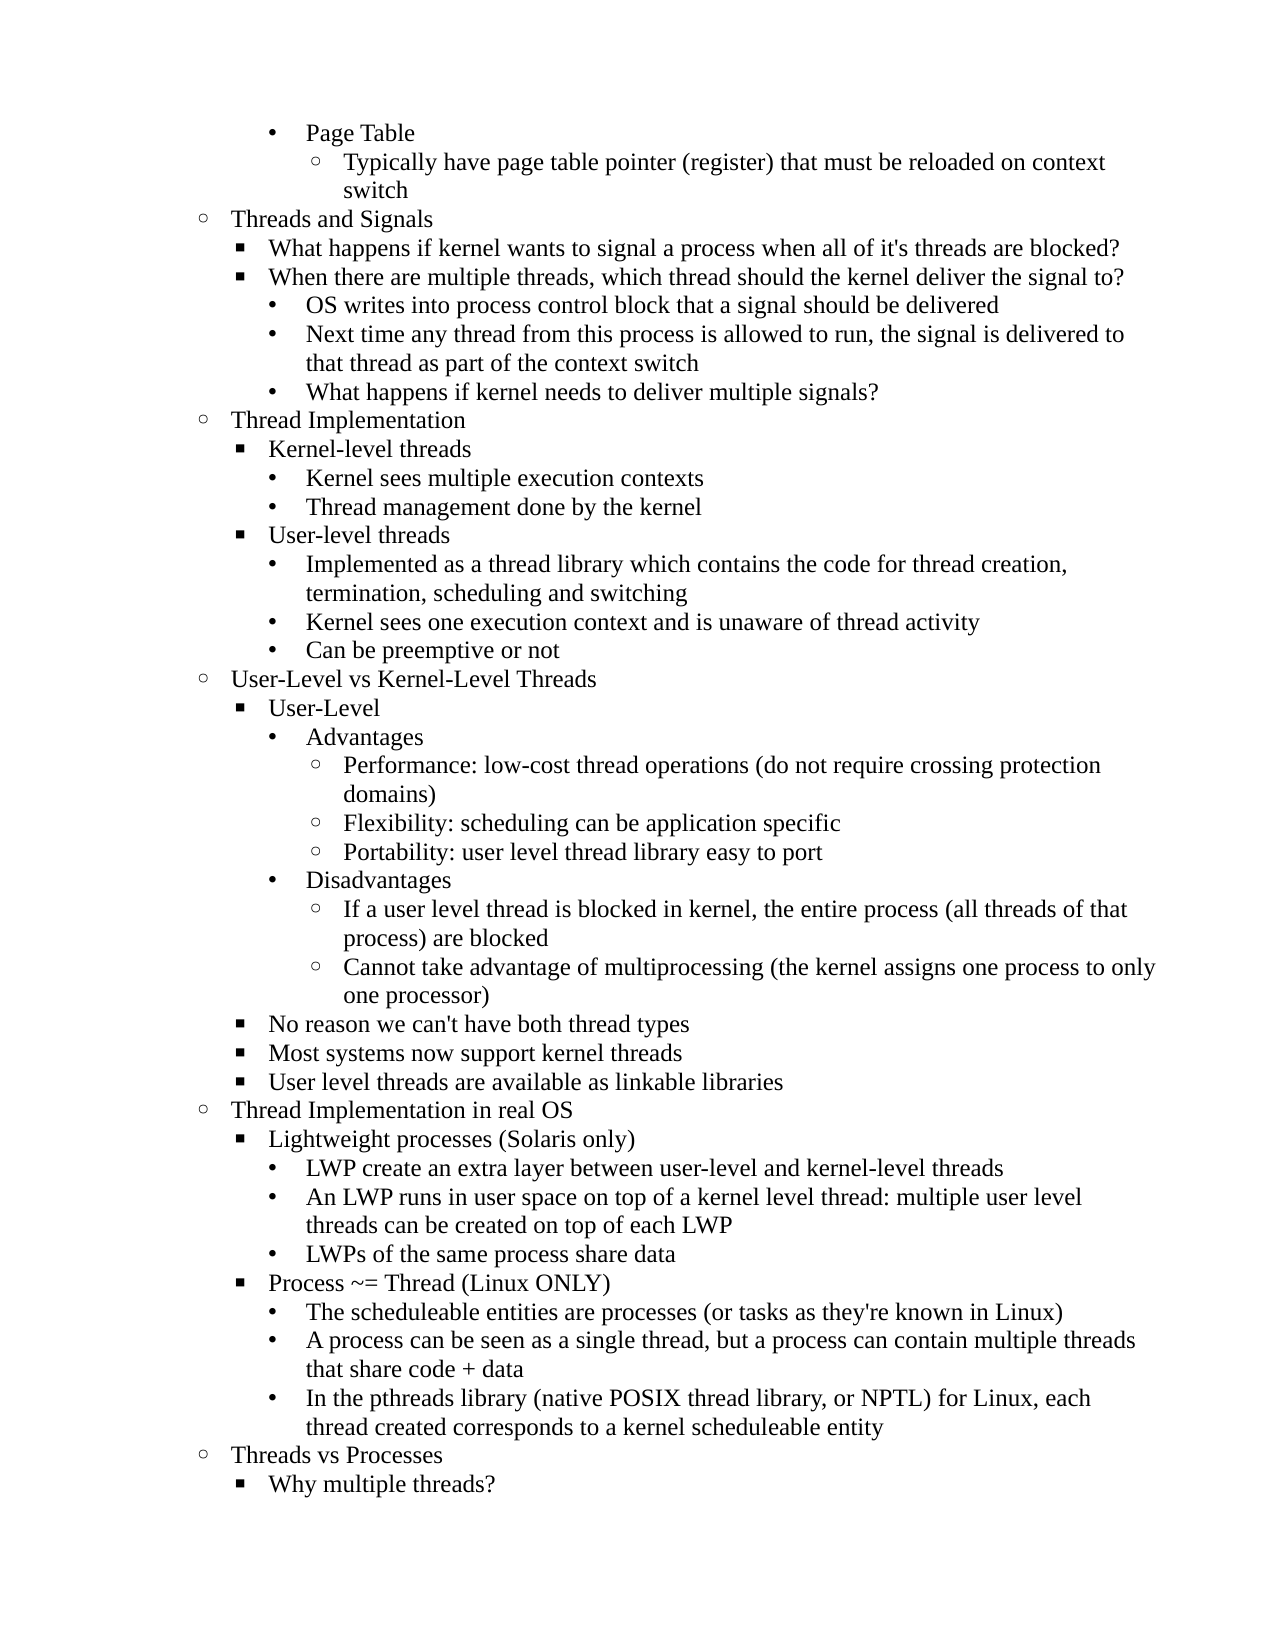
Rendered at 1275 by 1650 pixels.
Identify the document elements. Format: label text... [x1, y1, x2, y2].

list Thread management done by the kernel [268, 492, 1157, 521]
list Most systems now support kernel threads [231, 1038, 1157, 1067]
list Threads and Signals [193, 204, 1157, 233]
list LWP create an extra layer between user-level and kernel-level threads [268, 1153, 1157, 1182]
list Cannot take advantage of multiprocessing (the kernel assigns one process to only one processor) [306, 952, 1157, 1009]
list User-Level vs Kernel-Level Threads [193, 664, 1157, 693]
list Advantages [268, 722, 1157, 751]
list An LWP runs in user space on top of a kernel level thread: multiple user level threads can be created on top of each LWP [268, 1182, 1157, 1239]
list If a user level thread is blocked in kernel, the entire process (all threads of that process) are blocked [306, 894, 1157, 952]
list What happens if kernel wants to signal a process when all of it's threads are blocked? [231, 233, 1157, 262]
list User-Level [231, 693, 1157, 722]
list When there are multiple threads, which thread should the kernel deliver the signal to? [231, 262, 1157, 291]
list Threads vs Processes [193, 1441, 1157, 1469]
list Can be preemptive or not [268, 636, 1157, 664]
list User level threads are available as linkable libraries [231, 1067, 1157, 1096]
list A process can be seen as a single thread, but a process can contain multiple threads that share code + data [268, 1326, 1157, 1383]
list Page Table [268, 118, 1157, 147]
list Implemented as a thread library which contains the code for thread creation, termination, scheduling and switching [268, 549, 1157, 607]
list Portability: user level thread library easy to port [306, 837, 1157, 866]
list Thread Implementation [193, 406, 1157, 434]
list Disadvantages [268, 866, 1157, 894]
list Process ~= Thread (Linux ONLY) [231, 1268, 1157, 1297]
list The scheduleable entities are processes (or tasks as they're known in Linux) [268, 1297, 1157, 1326]
list Next time any thread from this process is allowed to run, the signal is delivered to that thread as part of the context switch [268, 319, 1157, 377]
list Kernel sees multiple execution contexts [268, 463, 1157, 492]
list In the pthreads library (native POSIX thread library, or NPTL) for Linux, each thread created corresponds to a kernel scheduleable entity [268, 1383, 1157, 1441]
list Kernel sees one execution context and is unaware of thread activity [268, 607, 1157, 636]
list What happens if kernel needs to deliver multiple signals? [268, 377, 1157, 406]
list Lightweight processes (Solaris only) [231, 1124, 1157, 1153]
list Typically have page table pointer (register) that must be reloaded on context switch [306, 147, 1157, 204]
list Performance: low-cost thread operations (do not require crossing protection domains) [306, 751, 1157, 808]
list Kernel-level threads [231, 434, 1157, 463]
list Thread Implementation in real OS [193, 1096, 1157, 1124]
list OS writes into process control block that a signal should be delivered [268, 291, 1157, 319]
list LWPs of the same process share data [268, 1239, 1157, 1268]
list No reason we can't have both thread types [231, 1009, 1157, 1038]
list User-level threads [231, 521, 1157, 549]
list Flexibility: scheduling can be application specific [306, 808, 1157, 837]
list Why multiple threads? [231, 1469, 1157, 1498]
